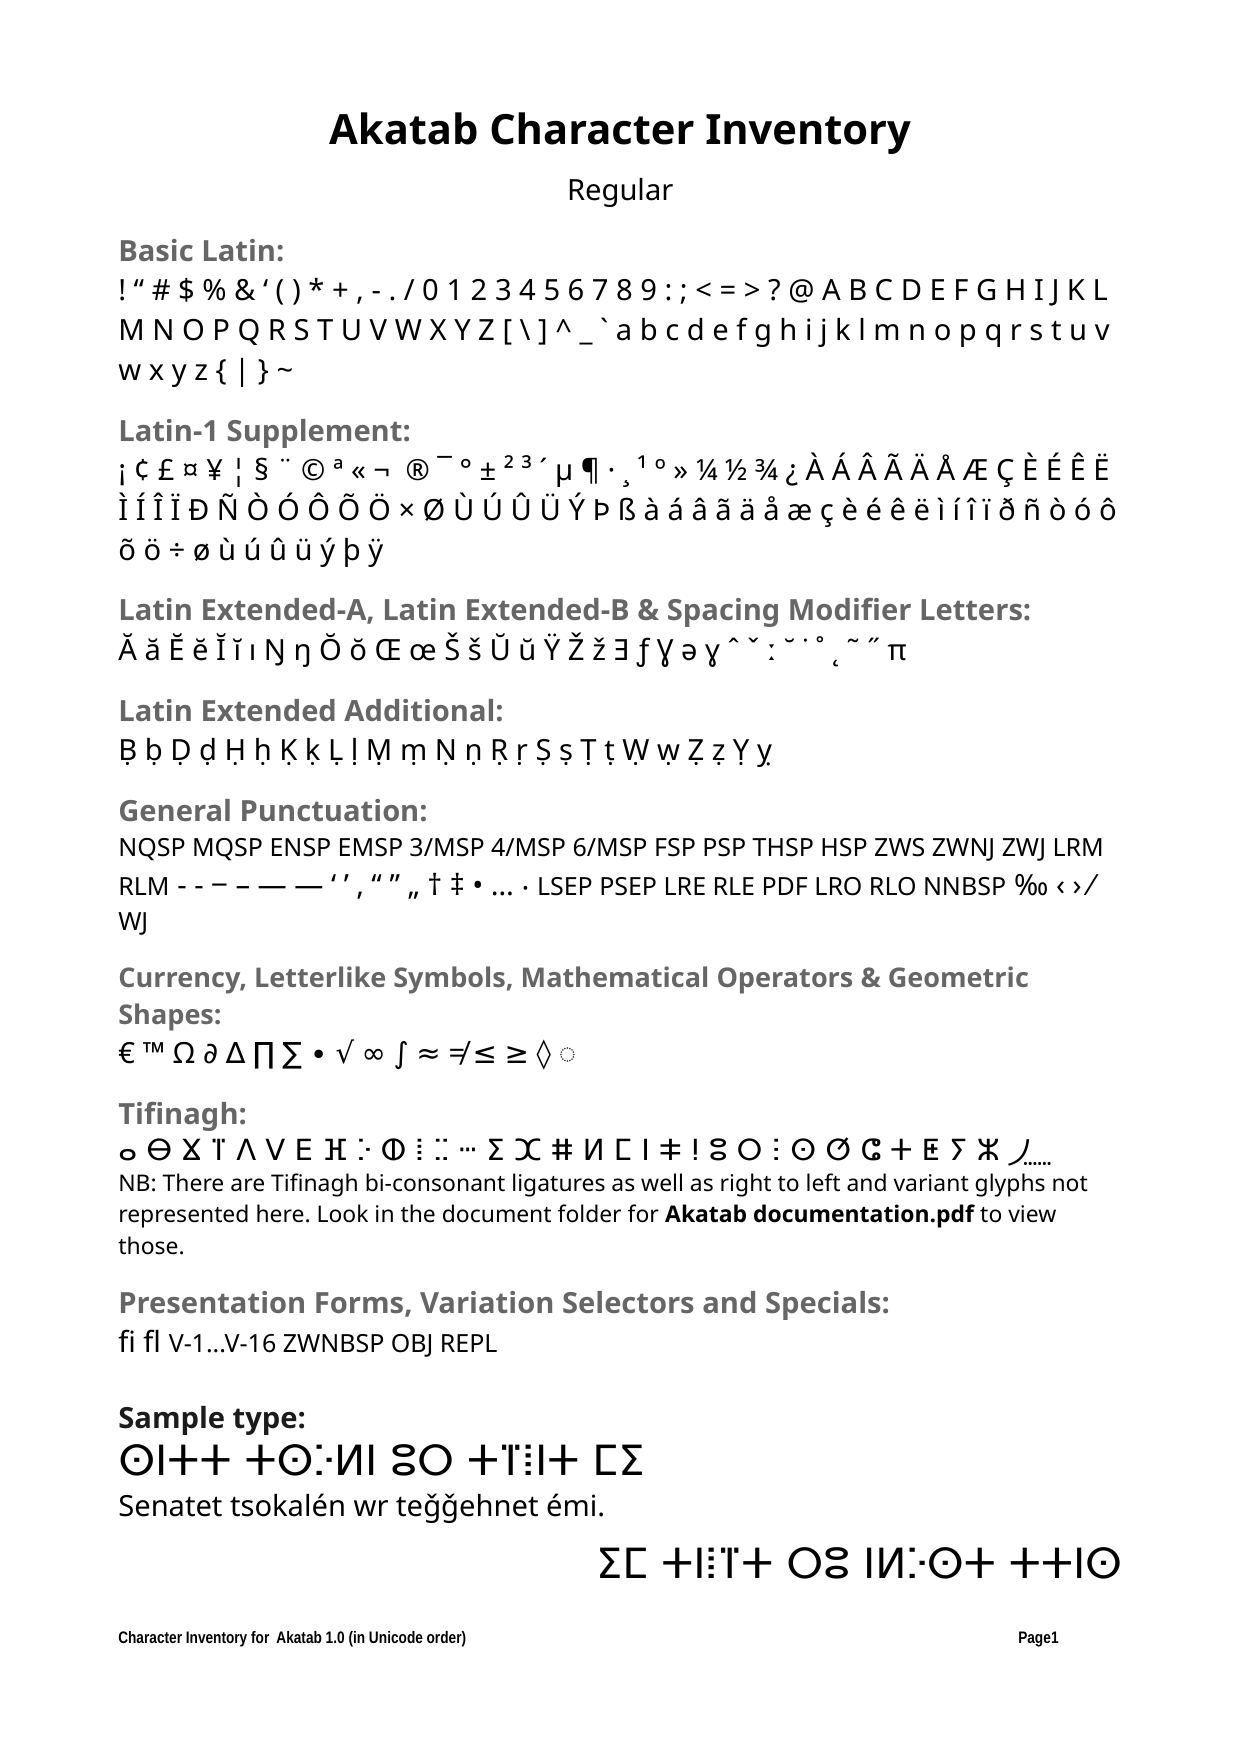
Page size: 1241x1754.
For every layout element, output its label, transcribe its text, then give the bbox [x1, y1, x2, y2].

text ﬁ ﬂ V-1...V-16 ZWNBSP OBJ REPL [118, 1322, 1122, 1361]
text Regular [118, 169, 1122, 209]
subtitle Currency, Letterlike Symbols, Mathematical Operators & Geometric Shapes: [118, 959, 1122, 1033]
text ⵙⵏⵜⵜ ⵜⵙⴾⵍⵏ ⵓⵔ ⵜⴶⵂⵏⵜ ⵎⵉ Senatet tsokalén wr teǧǧehnet émi. [118, 1437, 1122, 1525]
text € ™ Ω ∂ ∆ ∏ ∑ ∙ √ ∞ ∫ ≈ ≠ ≤ ≥ ◊ ◌ [118, 1033, 1122, 1072]
text ! “ # $ % & ‘ ( ) * + , - . / 0 1 2 3 4 5 6 7 8 9 : ; < = > ? @ A B C D E F G H I J K L M N O P Q R S T U V W X Y Z [ \ ] ^ _ ` a b c d e f g h i j k l m n o p q r s t u v w x y z { | } ~ [118, 270, 1122, 389]
subtitle Basic Latin: [118, 230, 1122, 270]
subtitle Presentation Forms, Variation Selectors and Specials: [118, 1282, 1122, 1322]
text ⴰ ⴱ ⴴ ⴶ ⴷ ⴸ ⴹ ⴼ ⴾ ⵀ ⵂ ⵆ ⵈ ⵉ ⵋ ⵌ ⵍ ⵎ ⵏ ⵐ ⵑ ⵓ ⵔ ⵗ ⵙ ⵚ ⵛ ⵜ ⵟ ⵢ ⵣ ⵰ ⵿ [118, 1133, 1122, 1167]
title Akatab Character Inventory [118, 100, 1122, 157]
subtitle Latin Extended Additional: [118, 690, 1122, 730]
subtitle General Punctuation: [118, 790, 1122, 830]
subtitle Tifinagh: [118, 1093, 1122, 1133]
text Ă ă Ĕ ĕ Ĭ ĭ ı Ŋ ŋ Ŏ ŏ Œ œ Š š Ŭ ŭ Ÿ Ž ž Ǝ ƒ Ɣ ǝ ɣ ˆ ˇ ː ˘ ˙ ˚ ˛ ˜ ˝ π [118, 629, 1122, 669]
text Ḅ ḅ Ḍ ḍ Ḥ ḥ Ḳ ḳ Ḷ ḷ Ṃ ṃ Ṇ ṇ Ṛ ṛ Ṣ ṣ Ṭ ṭ Ẉ ẉ Ẓ ẓ Ỵ ỵ [118, 730, 1122, 769]
text ¡ ¢ £ ¤ ¥ ¦ § ¨ © ª « ¬ ­ ® ¯ ° ± ² ³ ´ µ ¶ · ¸ ¹ º » ¼ ½ ¾ ¿ À Á Â Ã Ä Å Æ Ç È É Ê Ë Ì Í Î Ï Ð Ñ Ò Ó Ô Õ Ö × Ø Ù Ú Û Ü Ý Þ ß à á â ã ä å æ ç è é ê ë ì í î ï ð ñ ò ó ô õ ö ÷ ø ù ú û ü ý þ ÿ [118, 449, 1122, 568]
subtitle Latin Extended-A, Latin Extended-B & Spacing Modifier Letters: [118, 589, 1122, 629]
text NB: There are Tifinagh bi-consonant ligatures as well as right to left and variant glyphs not represented here. Look in the document folder for Akatab documentation.pdf to view those. [118, 1167, 1122, 1261]
subtitle Latin-1 Supplement: [118, 410, 1122, 449]
subtitle Sample type: [118, 1397, 1122, 1437]
text ‮ⵙⵏⵜⵜ ⵜⵙⴾⵍⵏ ⵓⵔ ⵜⴶⵂⵏⵜ ⵎⵉ‬ [118, 1540, 1122, 1589]
text NQSP MQSP ENSP EMSP 3/MSP 4/MSP 6/MSP FSP PSP THSP HSP ZWS ZWNJ ZWJ LRM RLM ‐ ‑ ‒ – — ― ‘ ’ ‚ “ ” „ † ‡ • … ‧ LSEP PSEP LRE RLE PDF LRO RLO NNBSP ‰ ‹ › ⁄ WJ [118, 830, 1122, 938]
